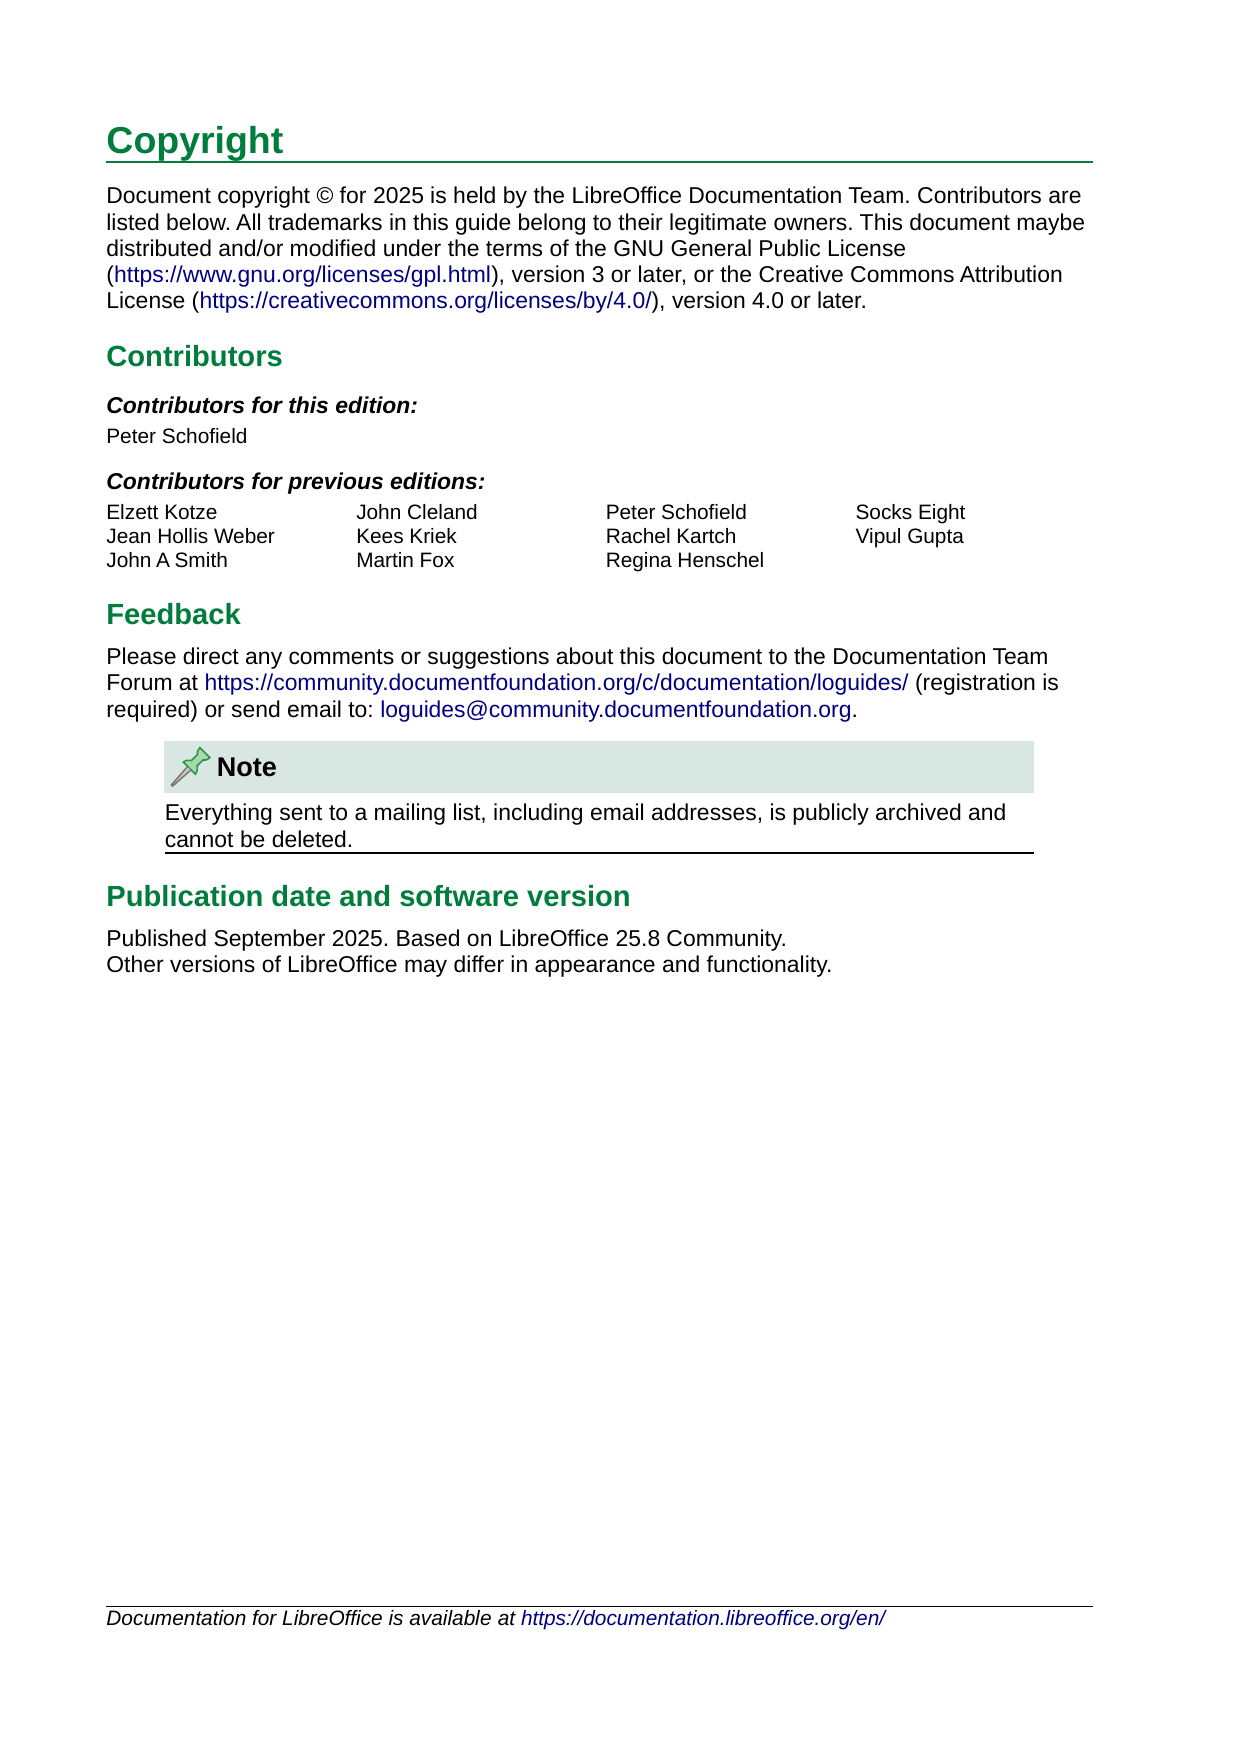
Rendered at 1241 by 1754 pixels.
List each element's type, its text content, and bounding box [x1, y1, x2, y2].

text Everything sent to a mailing list, including email addresses, is publicly archived and cannot be deleted. [164, 799, 1034, 854]
text Published September 2025. Based on LibreOffice 25.8 Community. Other versions of LibreOffice may differ in appearance and functionality. [106, 925, 1093, 978]
text John A Smith [106, 548, 343, 572]
subtitle Contributors for this edition: [106, 392, 1093, 418]
subtitle Contributors for previous editions: [106, 468, 1093, 494]
text Martin Fox [356, 548, 593, 572]
text Peter Schofield [106, 424, 343, 448]
text Elzett Kotze [106, 500, 343, 524]
subtitle Copyright [106, 118, 1093, 161]
text Socks Eight [855, 500, 1093, 524]
subtitle Feedback [106, 597, 1093, 631]
text Kees Kriek [356, 524, 593, 548]
text Please direct any comments or suggestions about this document to the Documentation Team Forum at https://community.documentfoundation.org/c/documentation/loguides/ (registration is required) or send email to: loguides@community.documentfoundation.org. [106, 643, 1093, 722]
text Rachel Kartch [606, 524, 843, 548]
subtitle Contributors [106, 339, 1093, 372]
text Jean Hollis Weber [106, 524, 343, 548]
subtitle Publication date and software version [106, 879, 1093, 912]
subtitle Note [164, 741, 1034, 793]
text Vipul Gupta [855, 524, 1093, 548]
text John Cleland [356, 500, 593, 524]
text Peter Schofield [606, 500, 843, 524]
text Document copyright © for 2025 is held by the LibreOffice Documentation Team. Contributors are listed below. All trademarks in this guide belong to their legitimate owners. This document maybe distributed and/or modified under the terms of the GNU General Public License (https://www.gnu.org/licenses/gpl.html), version 3 or later, or the Creative Commons Attribution License (https://creativecommons.org/licenses/by/4.0/), version 4.0 or later. [106, 182, 1093, 314]
text Regina Henschel [606, 548, 843, 572]
